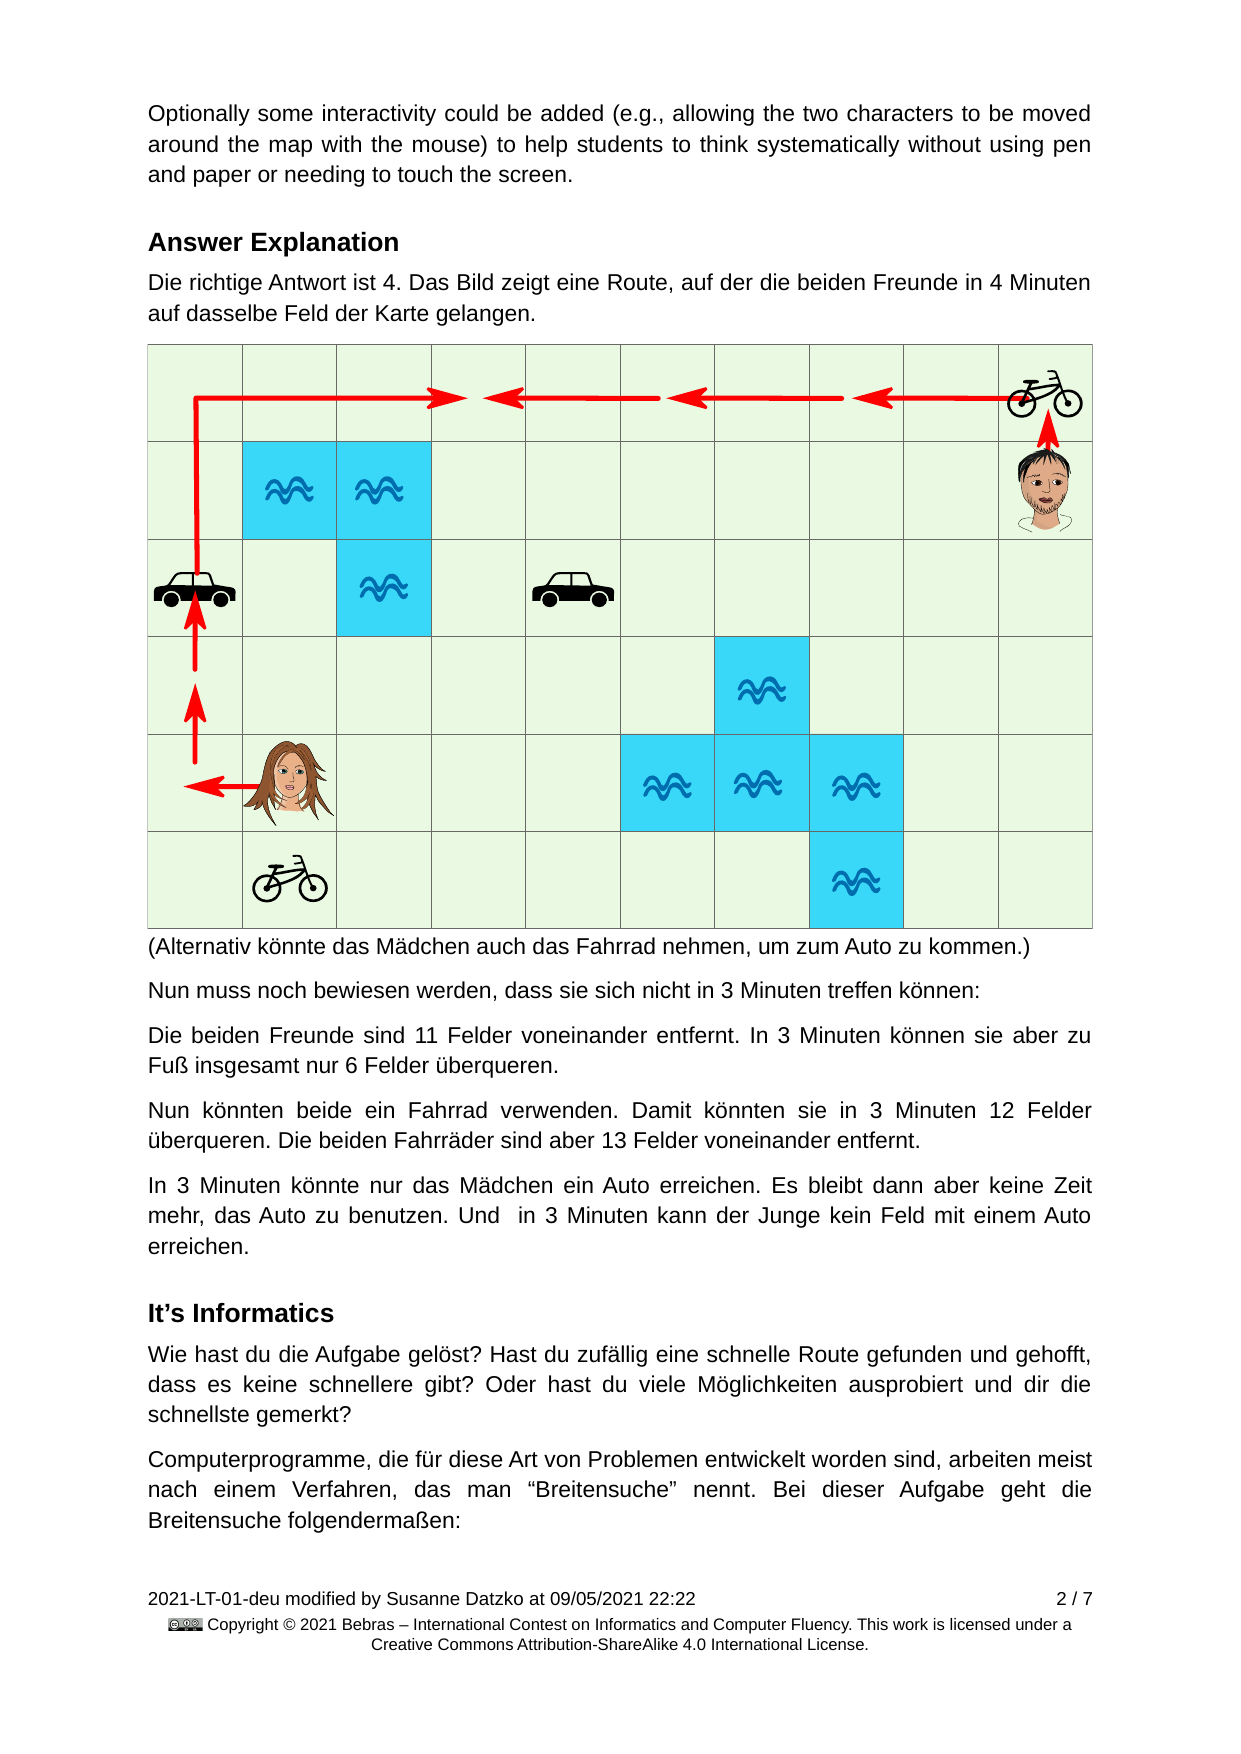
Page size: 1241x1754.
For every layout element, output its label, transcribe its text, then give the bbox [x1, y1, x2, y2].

picture [168, 1618, 203, 1631]
text Die richtige Antwort ist 4. Das Bild zeigt eine Route, auf der die beiden Freunde in 4 Minuten auf dasselbe Feld der Karte gelangen. [148, 269, 1093, 326]
text Computerprogramme, die für diese Art von Problemen entwickelt worden sind, arbeiten meist nach einem Verfahren, das man “Breitensuche” nennt. Bei dieser Aufgabe geht die Breitensuche folgendermaßen: [148, 1446, 1093, 1533]
text In 3 Minuten könnte nur das Mädchen ein Auto erreichen. Es bleibt dann aber keine Zeit mehr, das Auto zu benutzen. Und in 3 Minuten kann der Junge kein Feld mit einem Auto erreichen. [148, 1172, 1093, 1259]
text (Alternativ könnte das Mädchen auch das Fahrrad nehmen, um zum Auto zu kommen.) [148, 929, 1093, 959]
text Optionally some interactivity could be added (e.g., allowing the two characters to be moved around the map with the mouse) to help students to think systematically without using pen and paper or needing to touch the screen. [148, 100, 1093, 187]
subtitle Answer Explanation [148, 226, 1093, 257]
text Nun könnten beide ein Fahrrad verwenden. Damit könnten sie in 3 Minuten 12 Felder überqueren. Die beiden Fahrräder sind aber 13 Felder voneinander entfernt. [148, 1097, 1093, 1154]
text Die beiden Freunde sind 11 Felder voneinander entfernt. In 3 Minuten können sie aber zu Fuß insgesamt nur 6 Felder überqueren. [148, 1022, 1093, 1079]
subtitle It’s Informatics [148, 1298, 1093, 1328]
text Nun muss noch bewiesen werden, dass sie sich nicht in 3 Minuten treffen können: [148, 977, 1093, 1004]
text Wie hast du die Aufgabe gelöst? Hast du zufällig eine schnelle Route gefunden und gehofft, dass es keine schnellere gibt? Oder hast du viele Möglichkeiten ausprobiert und dir die schnellste gemerkt? [148, 1341, 1093, 1428]
